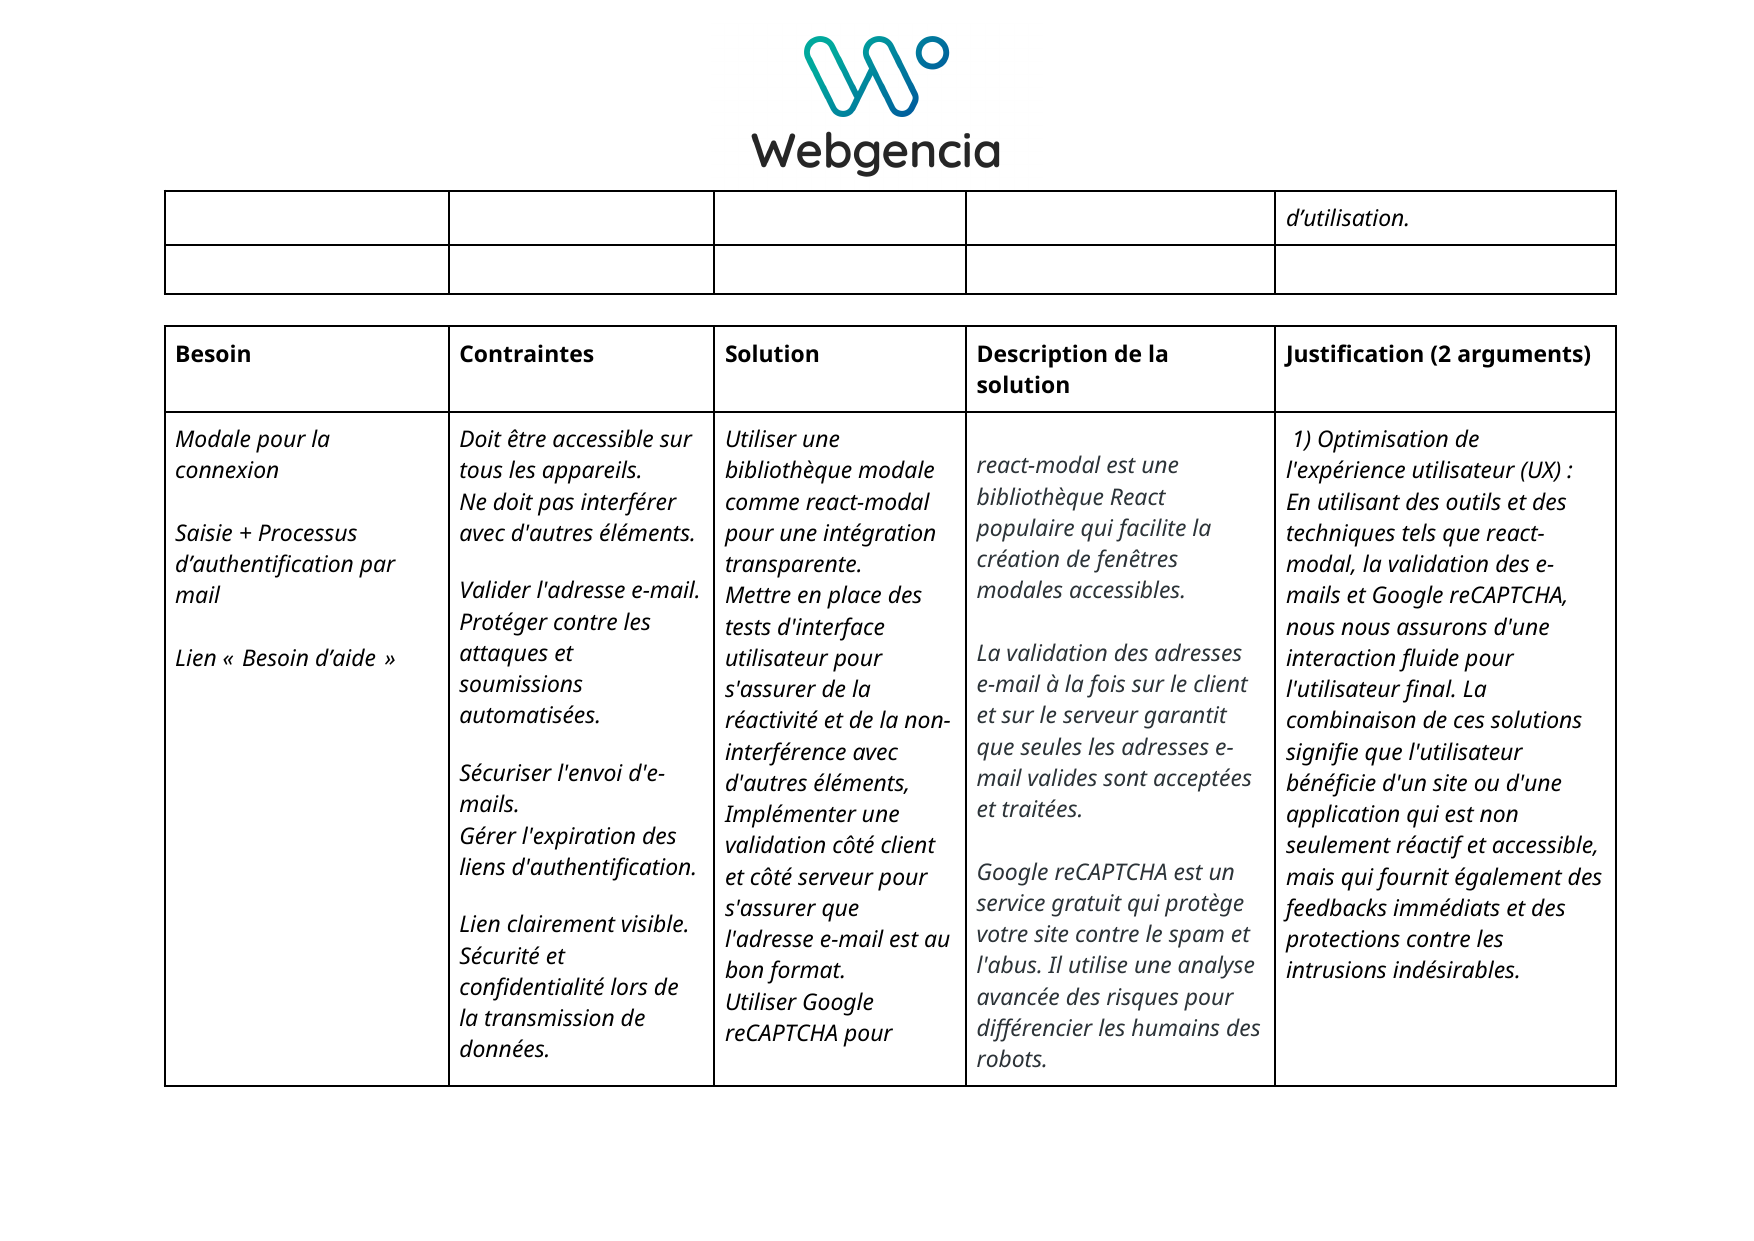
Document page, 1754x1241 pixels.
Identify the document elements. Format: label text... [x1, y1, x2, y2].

table_cell [715, 192, 965, 244]
table_header Justification (2 arguments) [1276, 327, 1615, 411]
table_header Besoin [166, 327, 448, 411]
picture [710, 23, 1043, 190]
table_cell [1276, 246, 1615, 293]
table_cell Modale pour la connexion Saisie + Processus d’authentification par mail Lien « Besoin d’aide » [166, 413, 448, 1085]
table_header Solution [715, 327, 965, 411]
table_cell [450, 192, 713, 244]
table_cell d’utilisation. [1276, 192, 1615, 244]
table_header Description de la solution [967, 327, 1274, 411]
table_cell Doit être accessible sur tous les appareils. Ne doit pas interférer avec d'autres éléments. Valider l'adresse e-mail. Protéger contre les attaques et soumissions automatisées. Sécuriser l'envoi d'e-mails. Gérer l'expiration des liens d'authentification. Lien clairement visible. Sécurité et confidentialité lors de la transmission de données. [450, 413, 713, 1085]
table_cell [967, 246, 1274, 293]
table_cell react-modal est une bibliothèque React populaire qui facilite la création de fenêtres modales accessibles. La validation des adresses e-mail à la fois sur le client et sur le serveur garantit que seules les adresses e-mail valides sont acceptées et traitées. Google reCAPTCHA est un service gratuit qui protège votre site contre le spam et l'abus. Il utilise une analyse avancée des risques pour différencier les humains des robots. [967, 413, 1274, 1085]
table_cell [166, 246, 448, 293]
table_cell [450, 246, 713, 293]
table_cell [715, 246, 965, 293]
table_header Contraintes [450, 327, 713, 411]
table_cell [967, 192, 1274, 244]
table_cell Utiliser une bibliothèque modale comme react-modal pour une intégration transparente. Mettre en place des tests d'interface utilisateur pour s'assurer de la réactivité et de la non-interférence avec d'autres éléments, Implémenter une validation côté client et côté serveur pour s'assurer que l'adresse e-mail est au bon format. Utiliser Google reCAPTCHA pour [715, 413, 965, 1085]
table_cell 1) Optimisation de l'expérience utilisateur (UX) : En utilisant des outils et des techniques tels que react-modal, la validation des e-mails et Google reCAPTCHA, nous nous assurons d'une interaction fluide pour l'utilisateur final. La combinaison de ces solutions signifie que l'utilisateur bénéficie d'un site ou d'une application qui est non seulement réactif et accessible, mais qui fournit également des feedbacks immédiats et des protections contre les intrusions indésirables. [1276, 413, 1615, 1085]
table_cell [166, 192, 448, 244]
